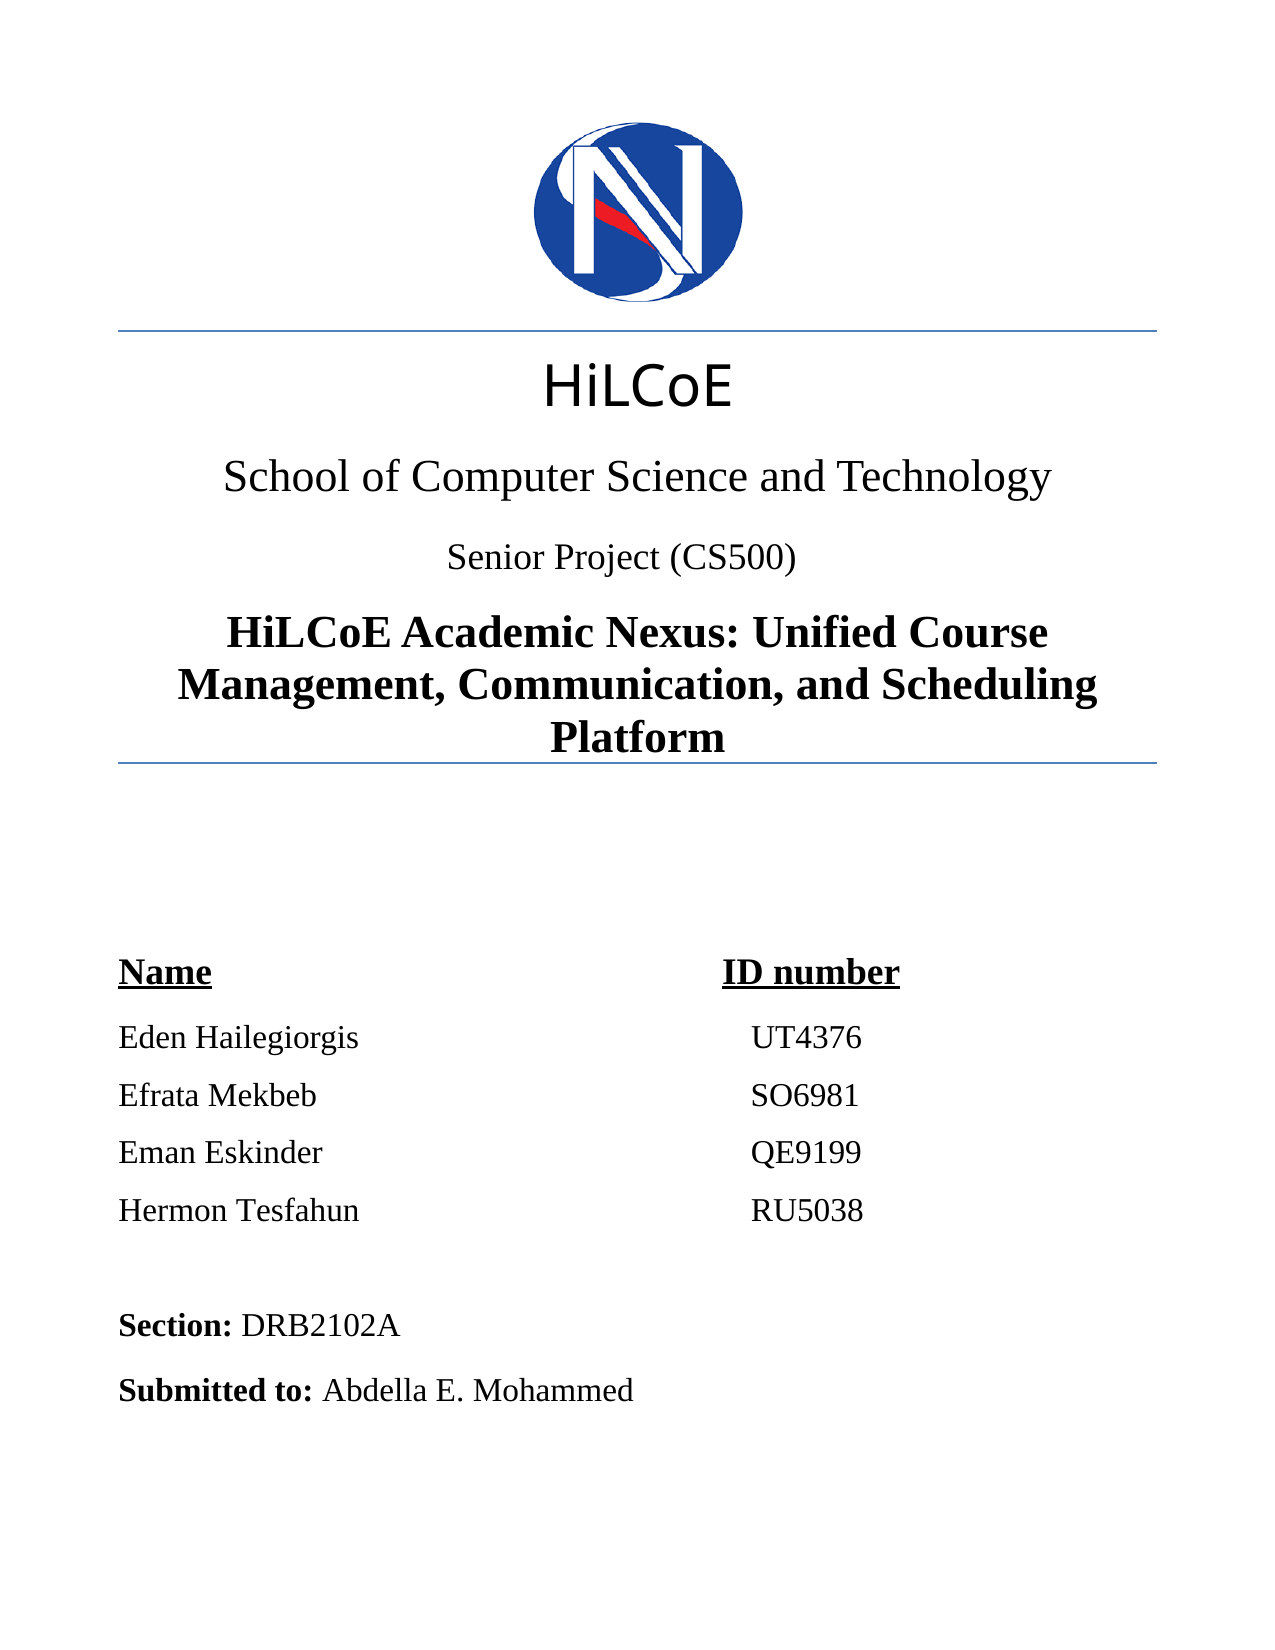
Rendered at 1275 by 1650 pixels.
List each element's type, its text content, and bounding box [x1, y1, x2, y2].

text Submitted to: Abdella E. Mohammed [118, 1370, 1157, 1408]
text Efrata Mekbeb SO6981 [118, 1075, 1157, 1113]
text Hermon Tesfahun RU5038 [118, 1190, 1157, 1228]
text Name ID number [118, 949, 1157, 992]
text School of Computer Science and Technology [118, 435, 1157, 501]
text HiLCoE Academic Nexus: Unified Course Management, Communication, and Scheduling Platform [118, 590, 1157, 762]
text Eden Hailegiorgis UT4376 [118, 1017, 1157, 1056]
text Senior Project (CS500) [118, 512, 1157, 579]
picture [527, 119, 748, 307]
text Section: DRB2102A [118, 1305, 1157, 1343]
text Eman Eskinder QE9199 [118, 1132, 1157, 1171]
text HiLCoE [118, 332, 1157, 424]
